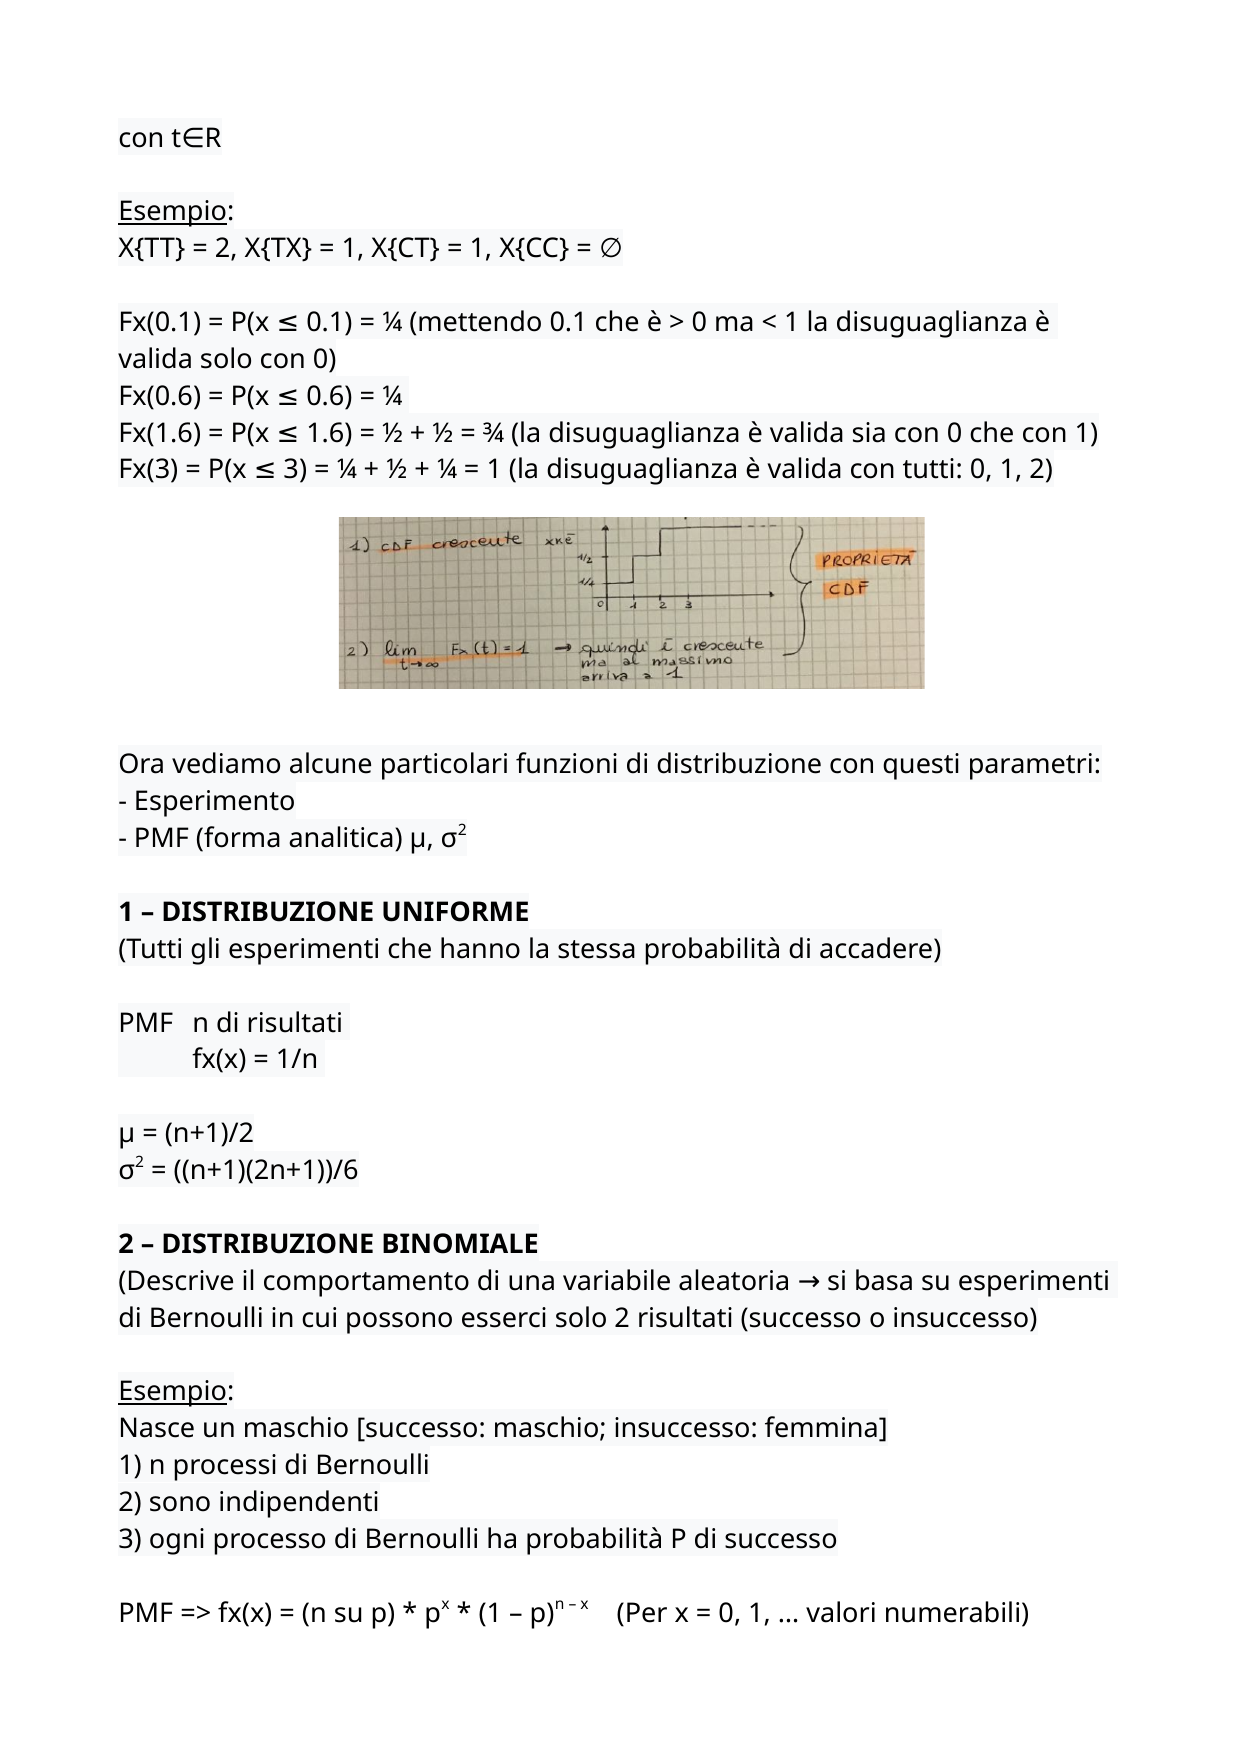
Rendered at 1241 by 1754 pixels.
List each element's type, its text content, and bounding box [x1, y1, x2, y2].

text Fx(1.6) = P(x ≤ 1.6) = ½ + ½ = ¾ (la disuguaglianza è valida sia con 0 che con 1) [118, 413, 1122, 450]
text Nasce un maschio [successo: maschio; insuccesso: femmina] [118, 1409, 1122, 1446]
text - PMF (forma analitica) μ, σ2 [118, 819, 1122, 856]
text Fx(0.1) = P(x ≤ 0.1) = ¼ (mettendo 0.1 che è > 0 ma < 1 la disuguaglianza è valida solo con 0) [118, 302, 1122, 376]
text 1) n processi di Bernoulli [118, 1446, 1122, 1482]
text con t∈R [118, 118, 1122, 155]
text PMF n di risultati [118, 1003, 1122, 1040]
text Esempio: [118, 1372, 1122, 1409]
text X{TT} = 2, X{TX} = 1, X{CT} = 1, X{CC} = ∅ [118, 229, 1122, 266]
text Esempio: [118, 192, 1122, 229]
text Ora vediamo alcune particolari funzioni di distribuzione con questi parametri: [118, 745, 1122, 782]
text PMF => fx(x) = (n su p) * px * (1 – p)n – x (Per x = 0, 1, … valori numerabili) [118, 1593, 1122, 1630]
text (Descrive il comportamento di una variabile aleatoria → si basa su esperimenti di Bernoulli in cui possono esserci solo 2 risultati (successo o insuccesso) [118, 1261, 1122, 1335]
text Fx(0.6) = P(x ≤ 0.6) = ¼ [118, 376, 1122, 413]
text 2 – DISTRIBUZIONE BINOMIALE [118, 1224, 1122, 1261]
text 2) sono indipendenti [118, 1482, 1122, 1519]
text σ2 = ((n+1)(2n+1))/6 [118, 1151, 1122, 1187]
text 1 – DISTRIBUZIONE UNIFORME [118, 892, 1122, 929]
text 3) ogni processo di Bernoulli ha probabilità P di successo [118, 1519, 1122, 1556]
text - Esperimento [118, 782, 1122, 819]
text μ = (n+1)/2 [118, 1114, 1122, 1151]
picture [338, 517, 925, 689]
text fx(x) = 1/n [118, 1040, 1122, 1077]
text Fx(3) = P(x ≤ 3) = ¼ + ½ + ¼ = 1 (la disuguaglianza è valida con tutti: 0, 1, 2) [118, 450, 1122, 487]
text (Tutti gli esperimenti che hanno la stessa probabilità di accadere) [118, 929, 1122, 966]
